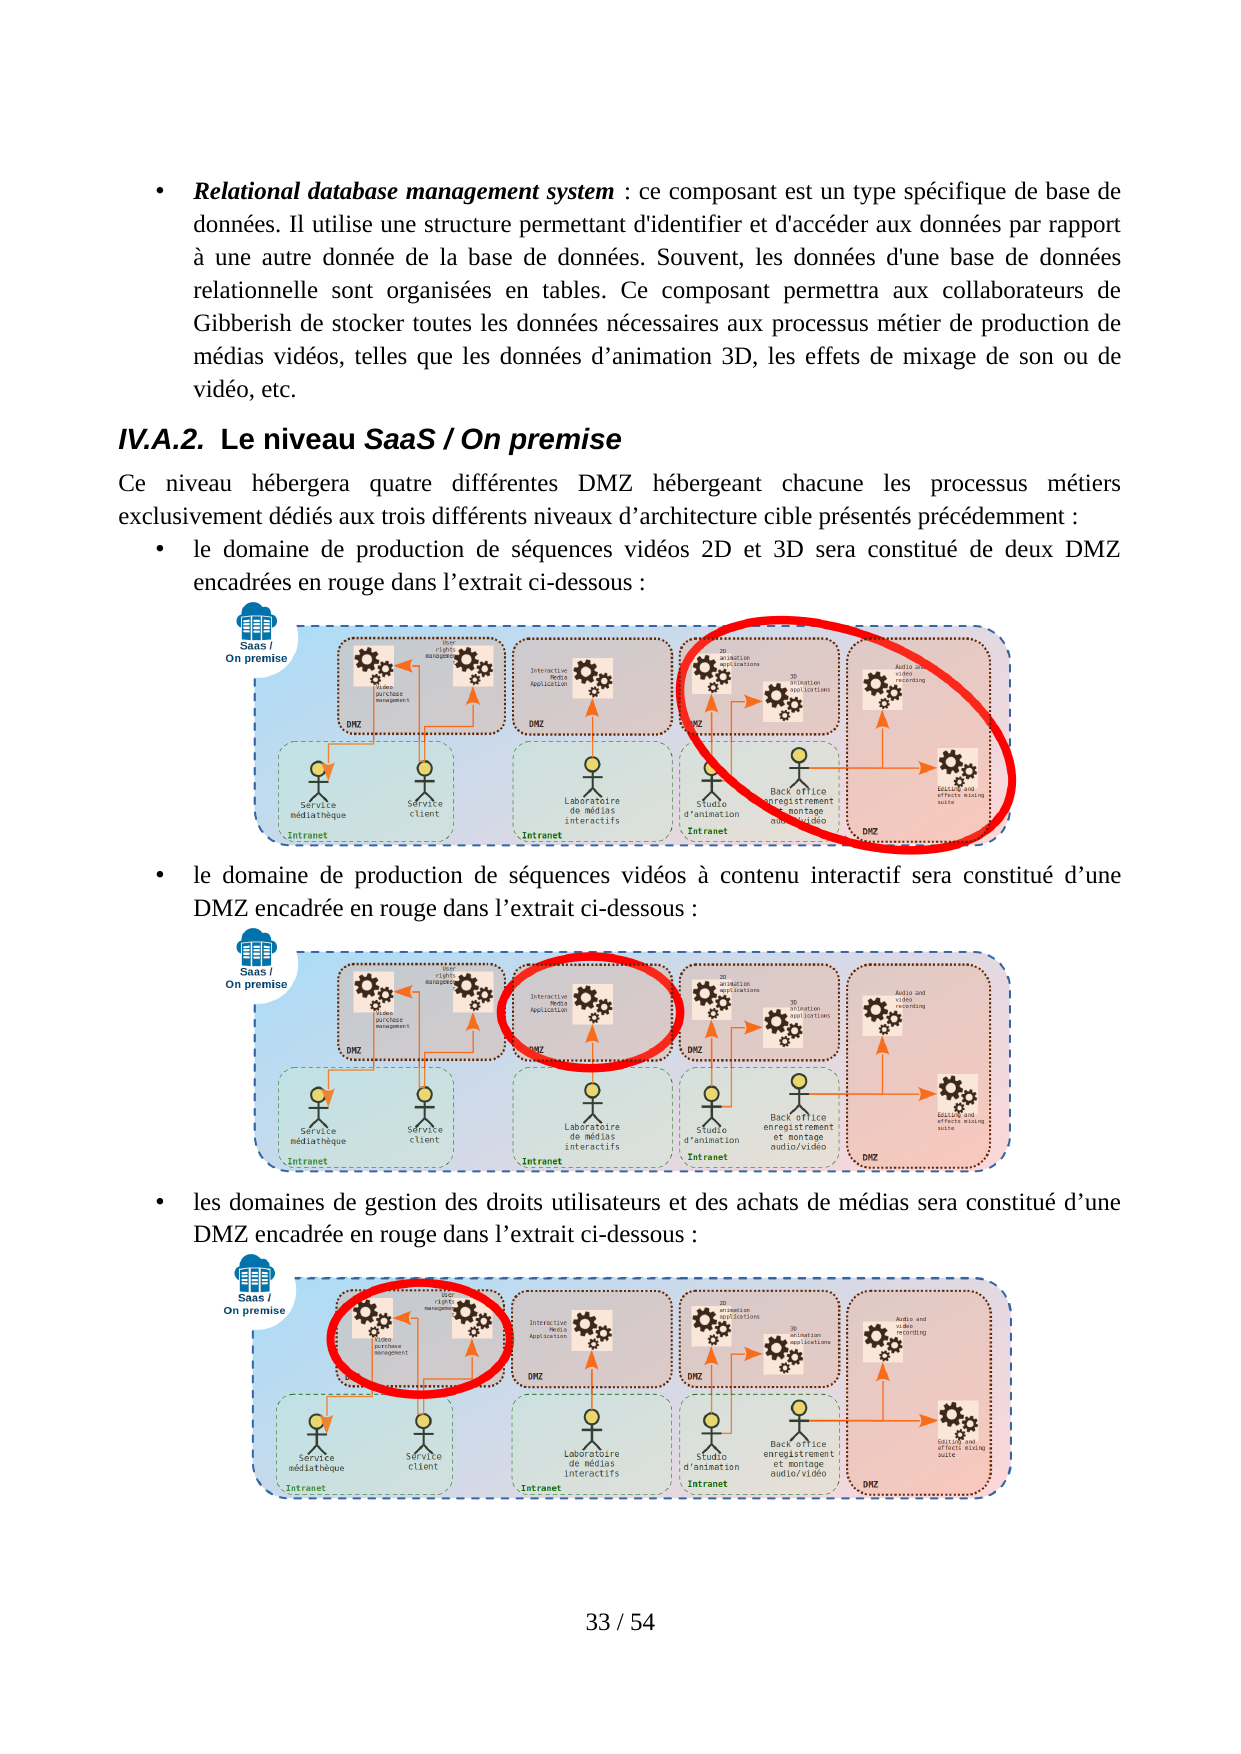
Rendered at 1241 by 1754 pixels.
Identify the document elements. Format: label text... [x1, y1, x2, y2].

list les domaines de gestion des droits utilisateurs et des achats de médias sera constitué d’une DMZ encadrée en rouge dans l’extrait ci-dessous : [156, 1187, 1122, 1248]
list le domaine de production de séquences vidéos à contenu interactif sera constitué d’une DMZ encadrée en rouge dans l’extrait ci-dessous : [156, 860, 1122, 922]
list le domaine de production de séquences vidéos 2D et 3D sera constitué de deux DMZ encadrées en rouge dans l’extrait ci-dessous : [156, 534, 1122, 596]
text Ce niveau hébergera quatre différentes DMZ hébergeant chacune les processus métiers exclusivement dédiés aux trois différents niveaux d’architecture cible présentés précédemment : [118, 468, 1122, 530]
picture [223, 600, 1018, 857]
list Relational database management system : ce composant est un type spécifique de base de données. Il utilise une structure permettant d'identifier et d'accéder aux données par rapport à une autre donnée de la base de données. Souvent, les données d'une base de données relationnelle sont organisées en tables. Ce composant permettra aux collaborateurs de Gibberish de stocker toutes les données nécessaires aux processus métier de production de médias vidéos, telles que les données d’animation 3D, les effets de mixage de son ou de vidéo, etc. [156, 176, 1122, 403]
subtitle Le niveau SaaS / On premise [118, 422, 1122, 456]
picture [223, 926, 1018, 1183]
picture [221, 1252, 1019, 1510]
